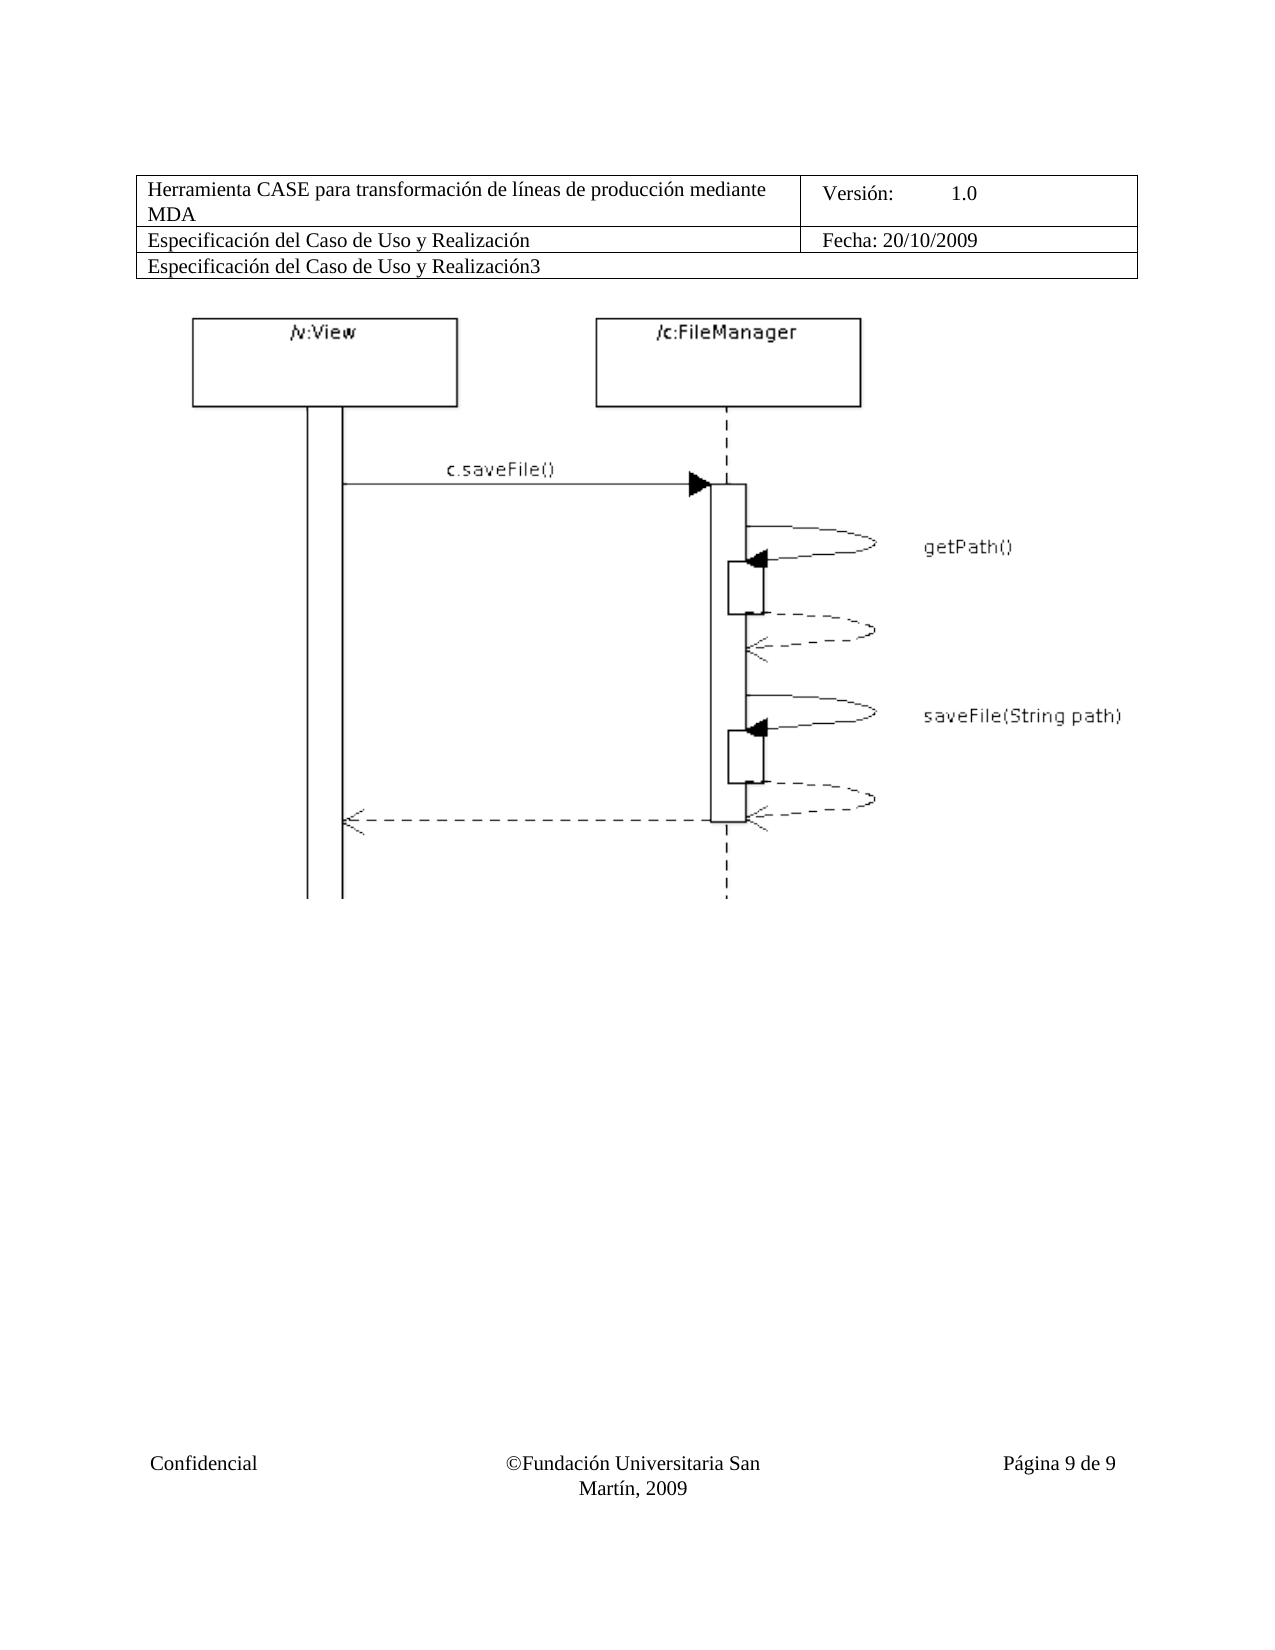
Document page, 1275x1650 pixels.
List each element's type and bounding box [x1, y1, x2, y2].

picture [150, 304, 1125, 899]
